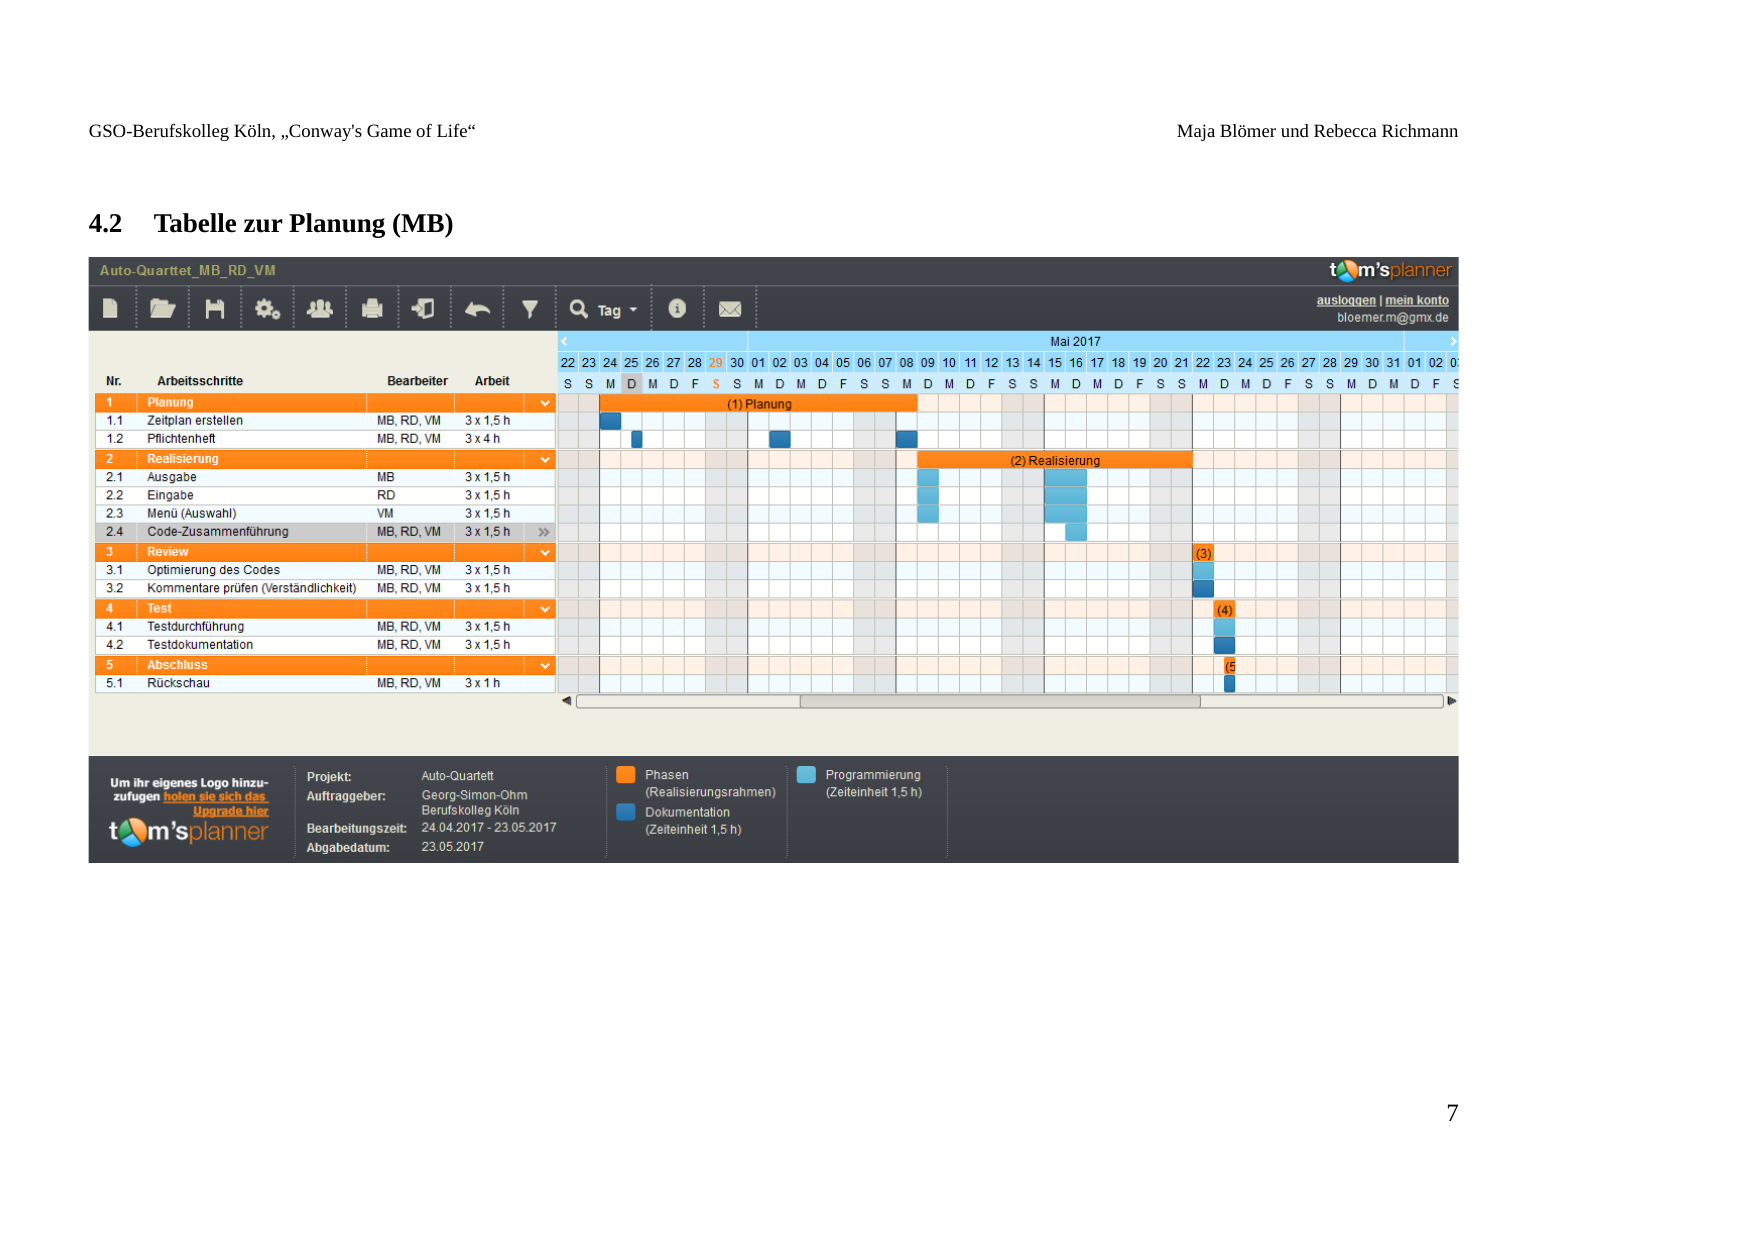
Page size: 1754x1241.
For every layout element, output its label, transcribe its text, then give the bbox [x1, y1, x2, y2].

picture [88, 257, 1459, 863]
subtitle Tabelle zur Planung (MB) [88, 204, 1459, 239]
